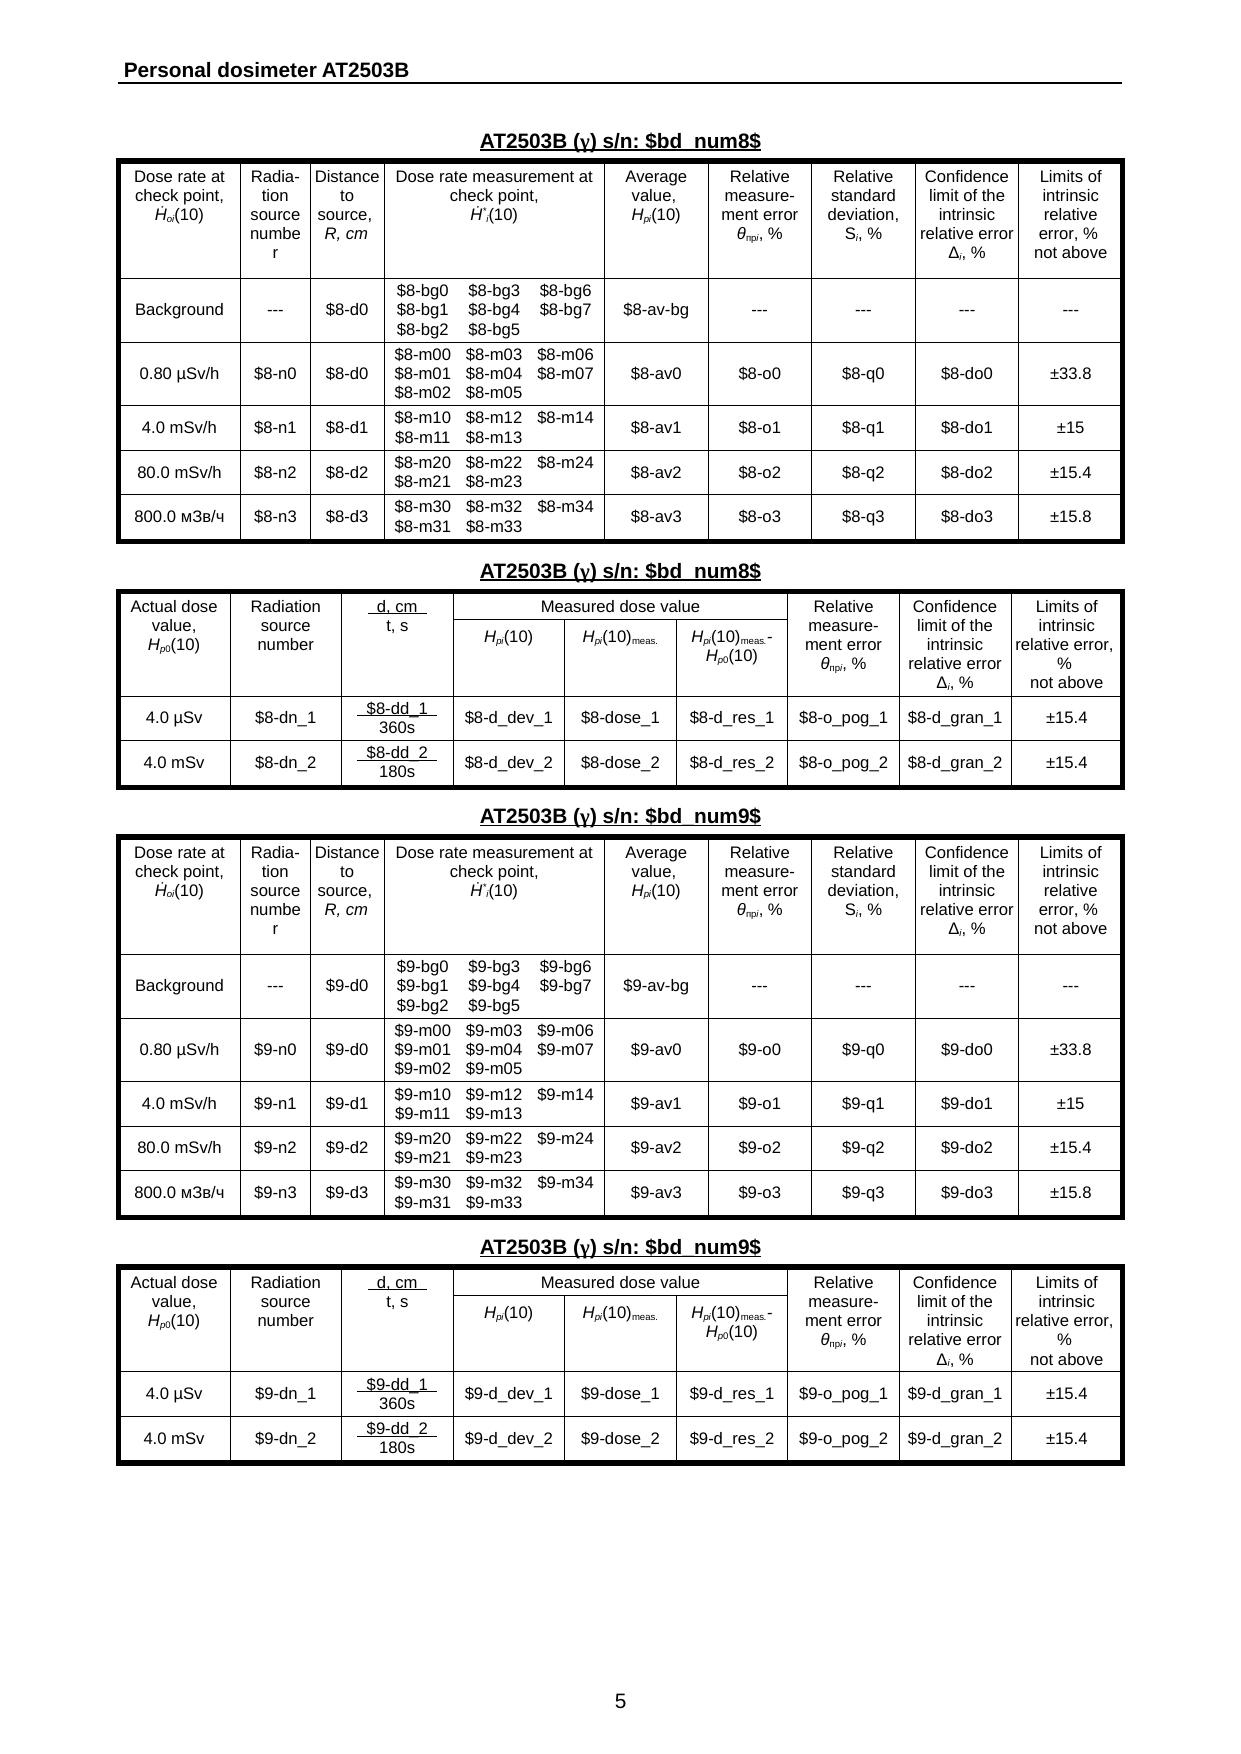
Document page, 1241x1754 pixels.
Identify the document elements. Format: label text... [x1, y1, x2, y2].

table_cell $8-d_gran_1 [900, 697, 1011, 740]
table_cell d, cm t, s [342, 1270, 453, 1371]
table_cell $8-dn_2 [231, 741, 341, 784]
table_cell $8-m30 $8-m31 $8-m32 $8-m33 $8-m34 [385, 495, 604, 539]
table_cell $9-m20 $9-m21 $9-m22 $9-m23 $9-m24 [385, 1127, 604, 1170]
table_cell $9-av1 [605, 1082, 708, 1126]
table_cell $9-o_pog_1 [788, 1372, 899, 1416]
table_cell Relative standard deviation, Si, % [812, 164, 915, 278]
table_cell Dose rate at check point, Ḣoi(10) [121, 164, 240, 278]
table_cell Radia-tion source number [241, 840, 310, 954]
table_cell $8-d1 [311, 406, 384, 450]
table_cell $8-o2 [709, 451, 811, 494]
table_cell $9-do1 [916, 1082, 1018, 1126]
table_cell $9-q1 [812, 1082, 915, 1126]
table_cell $9-dd_2 180s [342, 1417, 453, 1460]
table_cell $8-q0 [812, 343, 915, 405]
table_cell ±15.4 [1012, 1417, 1120, 1460]
table_cell Limits of intrinsic relative error, % not above [1019, 840, 1120, 954]
table_cell $8-bg0 $8-bg1 $8-bg2 $8-bg3 $8-bg4 $8-bg5 $8-bg6 $8-bg7 [385, 279, 604, 342]
table_cell --- [709, 955, 811, 1017]
table_cell $9-dose_1 [565, 1372, 676, 1416]
table_cell ±15.8 [1019, 495, 1120, 539]
table_cell Hpi(10) [454, 1296, 564, 1371]
table_cell Limits of intrinsic relative error, % not above [1019, 164, 1120, 278]
table_cell --- [916, 955, 1018, 1017]
table_cell Background [121, 955, 240, 1017]
table_cell $8-q1 [812, 406, 915, 450]
table_cell $8-d2 [311, 451, 384, 494]
table_cell $8-n2 [241, 451, 310, 494]
table_cell ±15.4 [1012, 697, 1120, 740]
table_cell $8-d3 [311, 495, 384, 539]
table_cell ±15.4 [1019, 1127, 1120, 1170]
table_cell $8-av-bg [605, 279, 708, 342]
table_cell $9-d_dev_2 [454, 1417, 564, 1460]
table_cell $9-do2 [916, 1127, 1018, 1170]
table_cell --- [916, 279, 1018, 342]
table_cell $8-n3 [241, 495, 310, 539]
table_cell $8-do1 [916, 406, 1018, 450]
table_cell 4.0 µSv [121, 1372, 230, 1416]
table_cell Actual dose value, Hp0(10) [121, 1270, 230, 1371]
table_cell Relative standard deviation, Si, % [812, 840, 915, 954]
table_cell Limits of intrinsic relative error, % not above [1012, 594, 1120, 696]
table_cell $8-d_res_1 [677, 697, 787, 740]
table_cell $8-dose_1 [565, 697, 676, 740]
table_cell $9-q0 [812, 1019, 915, 1081]
table_cell --- [241, 279, 310, 342]
table_cell $8-do0 [916, 343, 1018, 405]
table_cell $8-av0 [605, 343, 708, 405]
table_cell ±15.4 [1019, 451, 1120, 494]
table_cell $8-o0 [709, 343, 811, 405]
table_cell $8-dn_1 [231, 697, 341, 740]
table_cell $9-o2 [709, 1127, 811, 1170]
table_cell Confidence limit of the intrinsic relative error Δi, % [916, 840, 1018, 954]
table_cell $9-q3 [812, 1171, 915, 1214]
table_header AT2503B (γ) s/n: $bd_num9$ [118, 790, 1122, 834]
table_cell Background [121, 279, 240, 342]
table_cell $8-dd_2 180s [342, 741, 453, 784]
table_cell 4.0 µSv [121, 697, 230, 740]
table_cell Dose rate measurement at check point, Ḣ*i(10) [385, 840, 604, 954]
table_cell Dose rate measurement at check point, Ḣ*i(10) [385, 164, 604, 278]
table_cell $8-m20 $8-m21 $8-m22 $8-m23 $8-m24 [385, 451, 604, 494]
table_cell Relative measure-ment error θпрi, % [709, 164, 811, 278]
table_cell $9-o3 [709, 1171, 811, 1214]
table_cell $9-d1 [311, 1082, 384, 1126]
table_cell ±15.4 [1012, 741, 1120, 784]
table_cell Hpi(10) [454, 620, 564, 696]
table_cell ±15 [1019, 1082, 1120, 1126]
table_cell $8-av2 [605, 451, 708, 494]
table_cell $9-dd_1 360s [342, 1372, 453, 1416]
table_cell $9-do3 [916, 1171, 1018, 1214]
table_cell $8-av3 [605, 495, 708, 539]
table_cell $8-o_pog_2 [788, 741, 899, 784]
table_cell $8-dd_1 360s [342, 697, 453, 740]
table_cell $9-av0 [605, 1019, 708, 1081]
table_cell 4.0 mSv/h [121, 406, 240, 450]
table_cell Hpi(10)meas.-Hp0(10) [677, 620, 787, 696]
table_cell Confidence limit of the intrinsic relative error Δi, % [916, 164, 1018, 278]
table_header AT2503B (γ) s/n: $bd_num9$ [118, 1220, 1122, 1264]
table_cell 800.0 мЗв/ч [121, 1171, 240, 1214]
table_cell $9-q2 [812, 1127, 915, 1170]
table_cell $9-d0 [311, 955, 384, 1017]
table_cell $9-av3 [605, 1171, 708, 1214]
table_cell Radia-tion source number [241, 164, 310, 278]
table_cell $8-o3 [709, 495, 811, 539]
table_cell Actual dose value, Hp0(10) [121, 594, 230, 696]
table_cell Measured dose value [454, 1270, 787, 1295]
table_cell $8-n1 [241, 406, 310, 450]
table_cell $9-o0 [709, 1019, 811, 1081]
table_cell 4.0 mSv/h [121, 1082, 240, 1126]
table_cell Radiation source number [231, 594, 341, 696]
table_cell 0.80 µSv/h [121, 343, 240, 405]
table_cell Hpi(10)meas. [565, 1296, 676, 1371]
table_cell 80.0 mSv/h [121, 1127, 240, 1170]
table_cell 80.0 mSv/h [121, 451, 240, 494]
table_cell $9-m30 $9-m31 $9-m32 $9-m33 $9-m34 [385, 1171, 604, 1214]
table_cell ±33.8 [1019, 1019, 1120, 1081]
table_cell $8-q2 [812, 451, 915, 494]
table_cell 0.80 µSv/h [121, 1019, 240, 1081]
table_cell ±33.8 [1019, 343, 1120, 405]
table_cell $8-do2 [916, 451, 1018, 494]
table_cell --- [241, 955, 310, 1017]
table_cell Limits of intrinsic relative error, % not above [1012, 1270, 1120, 1371]
table_cell --- [812, 279, 915, 342]
table_cell $9-do0 [916, 1019, 1018, 1081]
table_cell $9-d_gran_1 [900, 1372, 1011, 1416]
table_cell --- [1019, 279, 1120, 342]
table_cell $8-av1 [605, 406, 708, 450]
table_cell Confidence limit of the intrinsic relative error Δi, % [900, 594, 1011, 696]
table_cell --- [1019, 955, 1120, 1017]
table_cell $8-d0 [311, 343, 384, 405]
table_cell $9-o_pog_2 [788, 1417, 899, 1460]
table_cell $9-n0 [241, 1019, 310, 1081]
table_cell $9-d0 [311, 1019, 384, 1081]
table_cell Relative measure-ment error θпрi, % [788, 1270, 899, 1371]
table_cell ±15.4 [1012, 1372, 1120, 1416]
table_cell $8-do3 [916, 495, 1018, 539]
table_cell $8-q3 [812, 495, 915, 539]
table_cell $9-d_gran_2 [900, 1417, 1011, 1460]
table_header AT2503B (γ) s/n: $bd_num8$ [118, 114, 1122, 158]
table_cell $8-d0 [311, 279, 384, 342]
table_cell Measured dose value [454, 594, 787, 619]
table_cell Distance to source, R, сm [311, 840, 384, 954]
table_cell Dose rate at check point, Ḣoi(10) [121, 840, 240, 954]
table_cell d, cm t, s [342, 594, 453, 696]
table_cell Hpi(10)meas. [565, 620, 676, 696]
table_cell $9-m00 $9-m01 $9-m02 $9-m03 $9-m04 $9-m05 $9-m06 $9-m07 [385, 1019, 604, 1081]
table_cell $9-d3 [311, 1171, 384, 1214]
table_cell $8-m10 $8-m11 $8-m12 $8-m13 $8-m14 [385, 406, 604, 450]
table_cell $9-dn_2 [231, 1417, 341, 1460]
table_cell Relative measure-ment error θпрi, % [788, 594, 899, 696]
table_cell $9-m10 $9-m11 $9-m12 $9-m13 $9-m14 [385, 1082, 604, 1126]
table_cell $8-d_gran_2 [900, 741, 1011, 784]
table_cell $8-d_dev_2 [454, 741, 564, 784]
table_cell $9-av2 [605, 1127, 708, 1170]
table_cell Average value, Hpi(10) [605, 840, 708, 954]
table_cell Radiation source number [231, 1270, 341, 1371]
table_cell Confidence limit of the intrinsic relative error Δi, % [900, 1270, 1011, 1371]
table_header AT2503B (γ) s/n: $bd_num8$ [118, 544, 1122, 588]
table_cell 4.0 mSv [121, 1417, 230, 1460]
table_cell $8-dose_2 [565, 741, 676, 784]
table_cell $9-n1 [241, 1082, 310, 1126]
table_cell --- [709, 279, 811, 342]
table_cell ±15 [1019, 406, 1120, 450]
table_cell $8-d_res_2 [677, 741, 787, 784]
table_cell $9-dn_1 [231, 1372, 341, 1416]
table_cell $9-d_res_2 [677, 1417, 787, 1460]
table_cell $9-n3 [241, 1171, 310, 1214]
table_cell Average value, Hpi(10) [605, 164, 708, 278]
table_cell --- [812, 955, 915, 1017]
table_cell $9-bg0 $9-bg1 $9-bg2 $9-bg3 $9-bg4 $9-bg5 $9-bg6 $9-bg7 [385, 955, 604, 1017]
table_cell $8-o1 [709, 406, 811, 450]
table_cell Hpi(10)meas.-Hp0(10) [677, 1296, 787, 1371]
table_cell ±15.8 [1019, 1171, 1120, 1214]
table_cell $9-dose_2 [565, 1417, 676, 1460]
table_cell $9-d2 [311, 1127, 384, 1170]
table_cell 4.0 mSv [121, 741, 230, 784]
table_cell $8-d_dev_1 [454, 697, 564, 740]
table_cell $9-d_dev_1 [454, 1372, 564, 1416]
table_cell $9-av-bg [605, 955, 708, 1017]
table_cell Distance to source, R, сm [311, 164, 384, 278]
table_cell $9-n2 [241, 1127, 310, 1170]
table_cell $8-o_pog_1 [788, 697, 899, 740]
table_cell 800.0 мЗв/ч [121, 495, 240, 539]
table_cell $9-d_res_1 [677, 1372, 787, 1416]
table_cell $8-n0 [241, 343, 310, 405]
table_cell Relative measure-ment error θпрi, % [709, 840, 811, 954]
table_cell $9-o1 [709, 1082, 811, 1126]
table_cell $8-m00 $8-m01 $8-m02 $8-m03 $8-m04 $8-m05 $8-m06 $8-m07 [385, 343, 604, 405]
